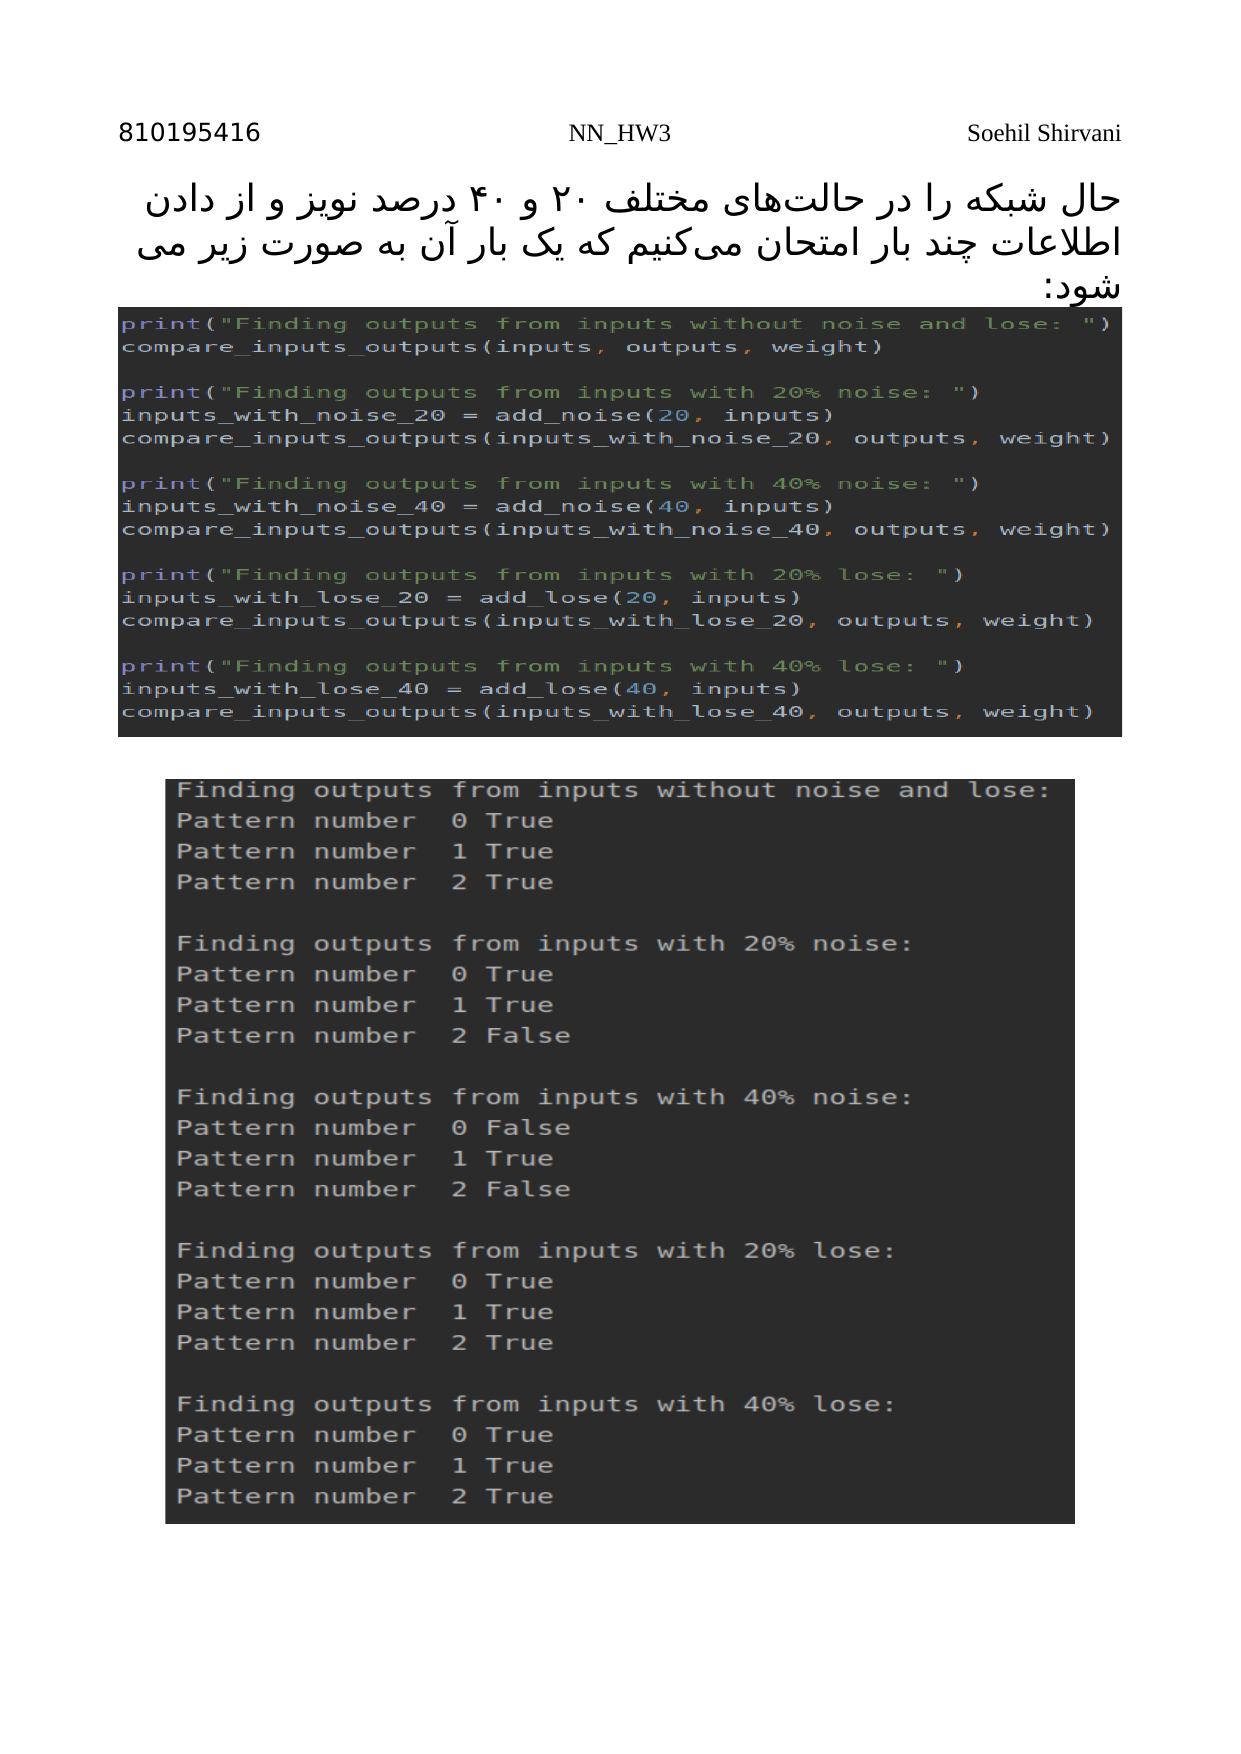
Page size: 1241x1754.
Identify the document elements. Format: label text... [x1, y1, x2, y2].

picture [118, 307, 1123, 737]
picture [165, 779, 1075, 1524]
text حال شبکه را در حالت‌های مختلف ۲۰ و ۴۰ درصد نویز و از دادن اطلاعات چند بار امتحان می‌کنیم که یک بار آن به صورت زیر می شود: [118, 177, 1122, 307]
